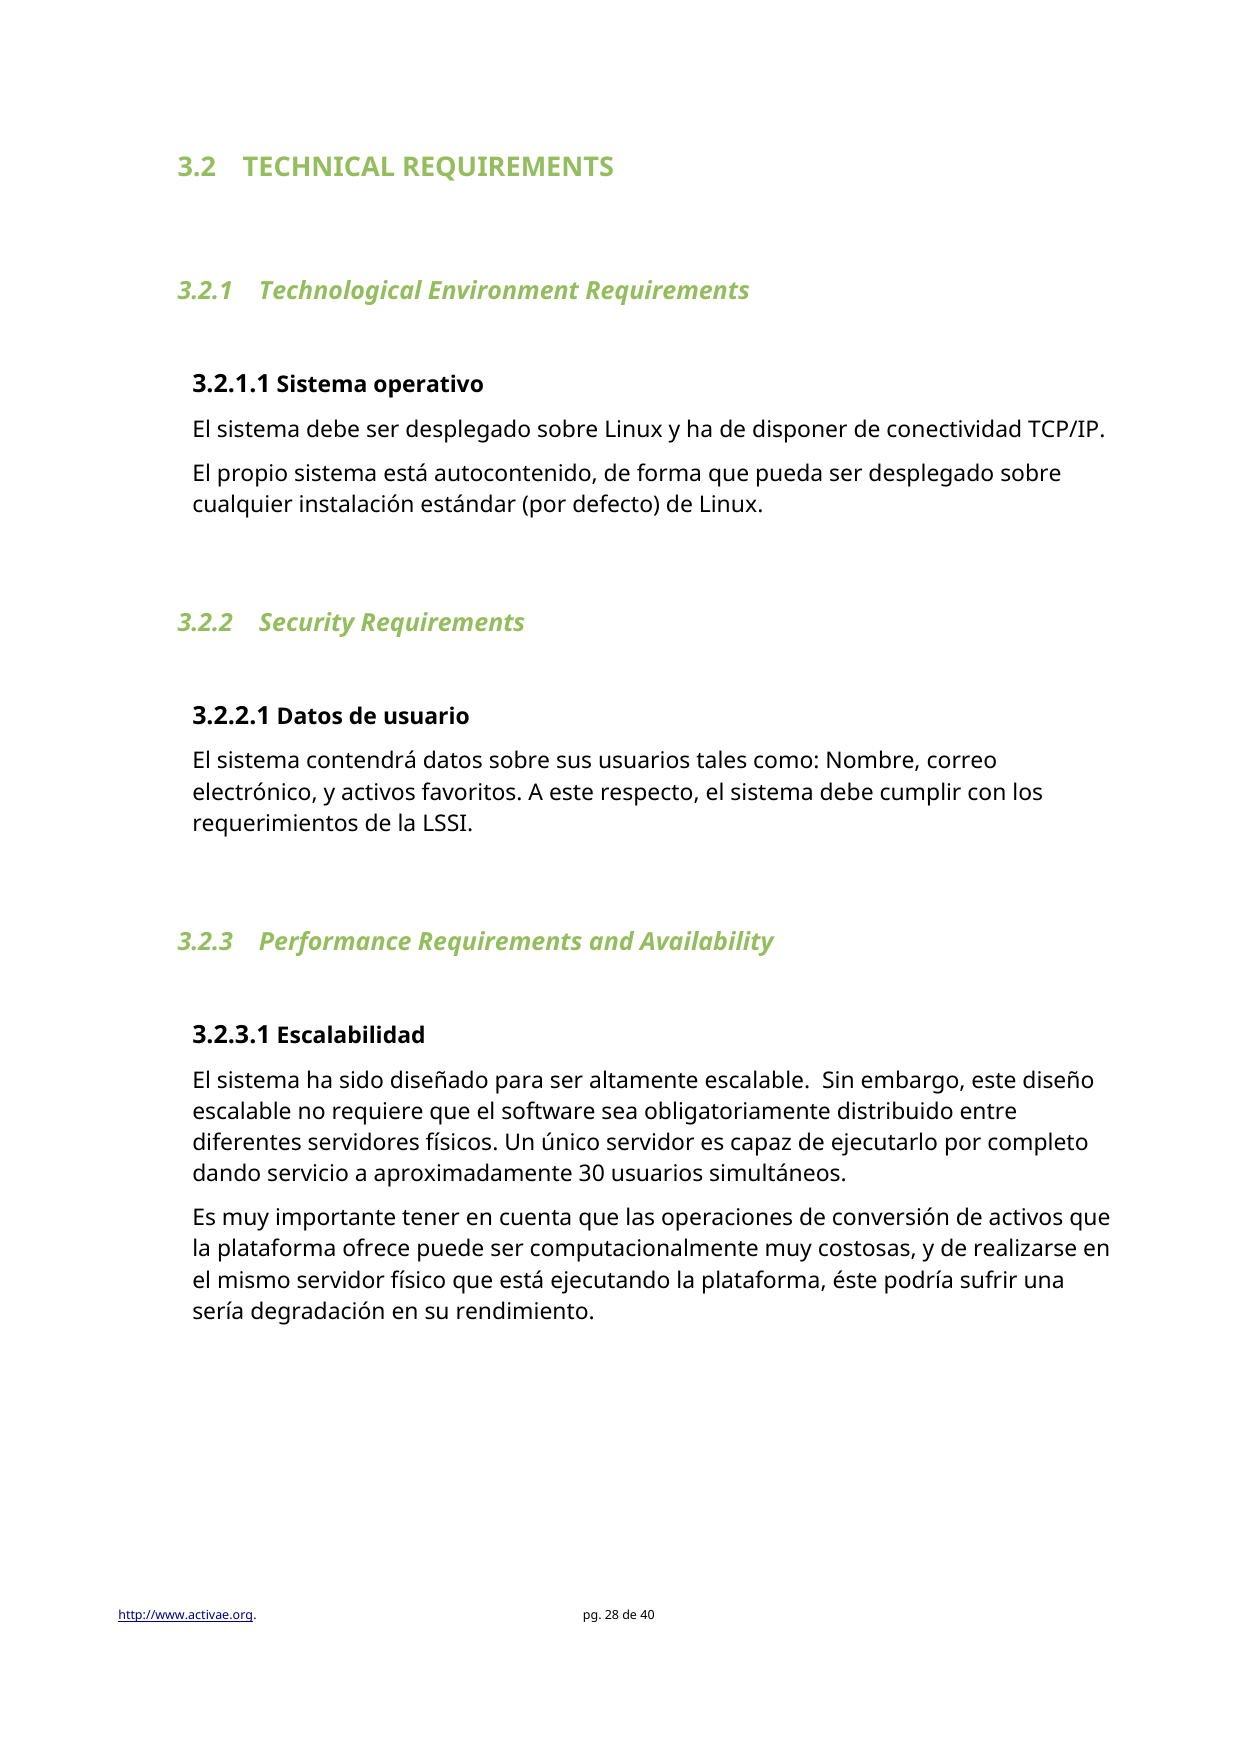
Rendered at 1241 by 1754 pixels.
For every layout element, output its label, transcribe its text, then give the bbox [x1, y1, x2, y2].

subtitle Performance Requirements and Availability [118, 924, 1122, 958]
text 3.2.3.1 Escalabilidad [192, 1017, 1122, 1051]
text El propio sistema está autocontenido, de forma que pueda ser desplegado sobre cualquier instalación estándar (por defecto) de Linux. [192, 456, 1122, 519]
subtitle Security Requirements [118, 605, 1122, 639]
subtitle TECHNICAL REQUIREMENTS [118, 148, 1122, 184]
subtitle Technological Environment Requirements [118, 273, 1122, 307]
text El sistema debe ser desplegado sobre Linux y ha de disponer de conectividad TCP/IP. [192, 413, 1122, 444]
text 3.2.2.1 Datos de usuario [192, 698, 1122, 732]
text El sistema ha sido diseñado para ser altamente escalable. Sin embargo, este diseño escalable no requiere que el software sea obligatoriamente distribuido entre diferentes servidores físicos. Un único servidor es capaz de ejecutarlo por completo dando servicio a aproximadamente 30 usuarios simultáneos. [192, 1063, 1122, 1188]
text El sistema contendrá datos sobre sus usuarios tales como: Nombre, correo electrónico, y activos favoritos. A este respecto, el sistema debe cumplir con los requerimientos de la LSSI. [192, 744, 1122, 838]
text 3.2.1.1 Sistema operativo [192, 366, 1122, 400]
text Es muy importante tener en cuenta que las operaciones de conversión de activos que la plataforma ofrece puede ser computacionalmente muy costosas, y de realizarse en el mismo servidor físico que está ejecutando la plataforma, éste podría sufrir una sería degradación en su rendimiento. [192, 1201, 1122, 1326]
